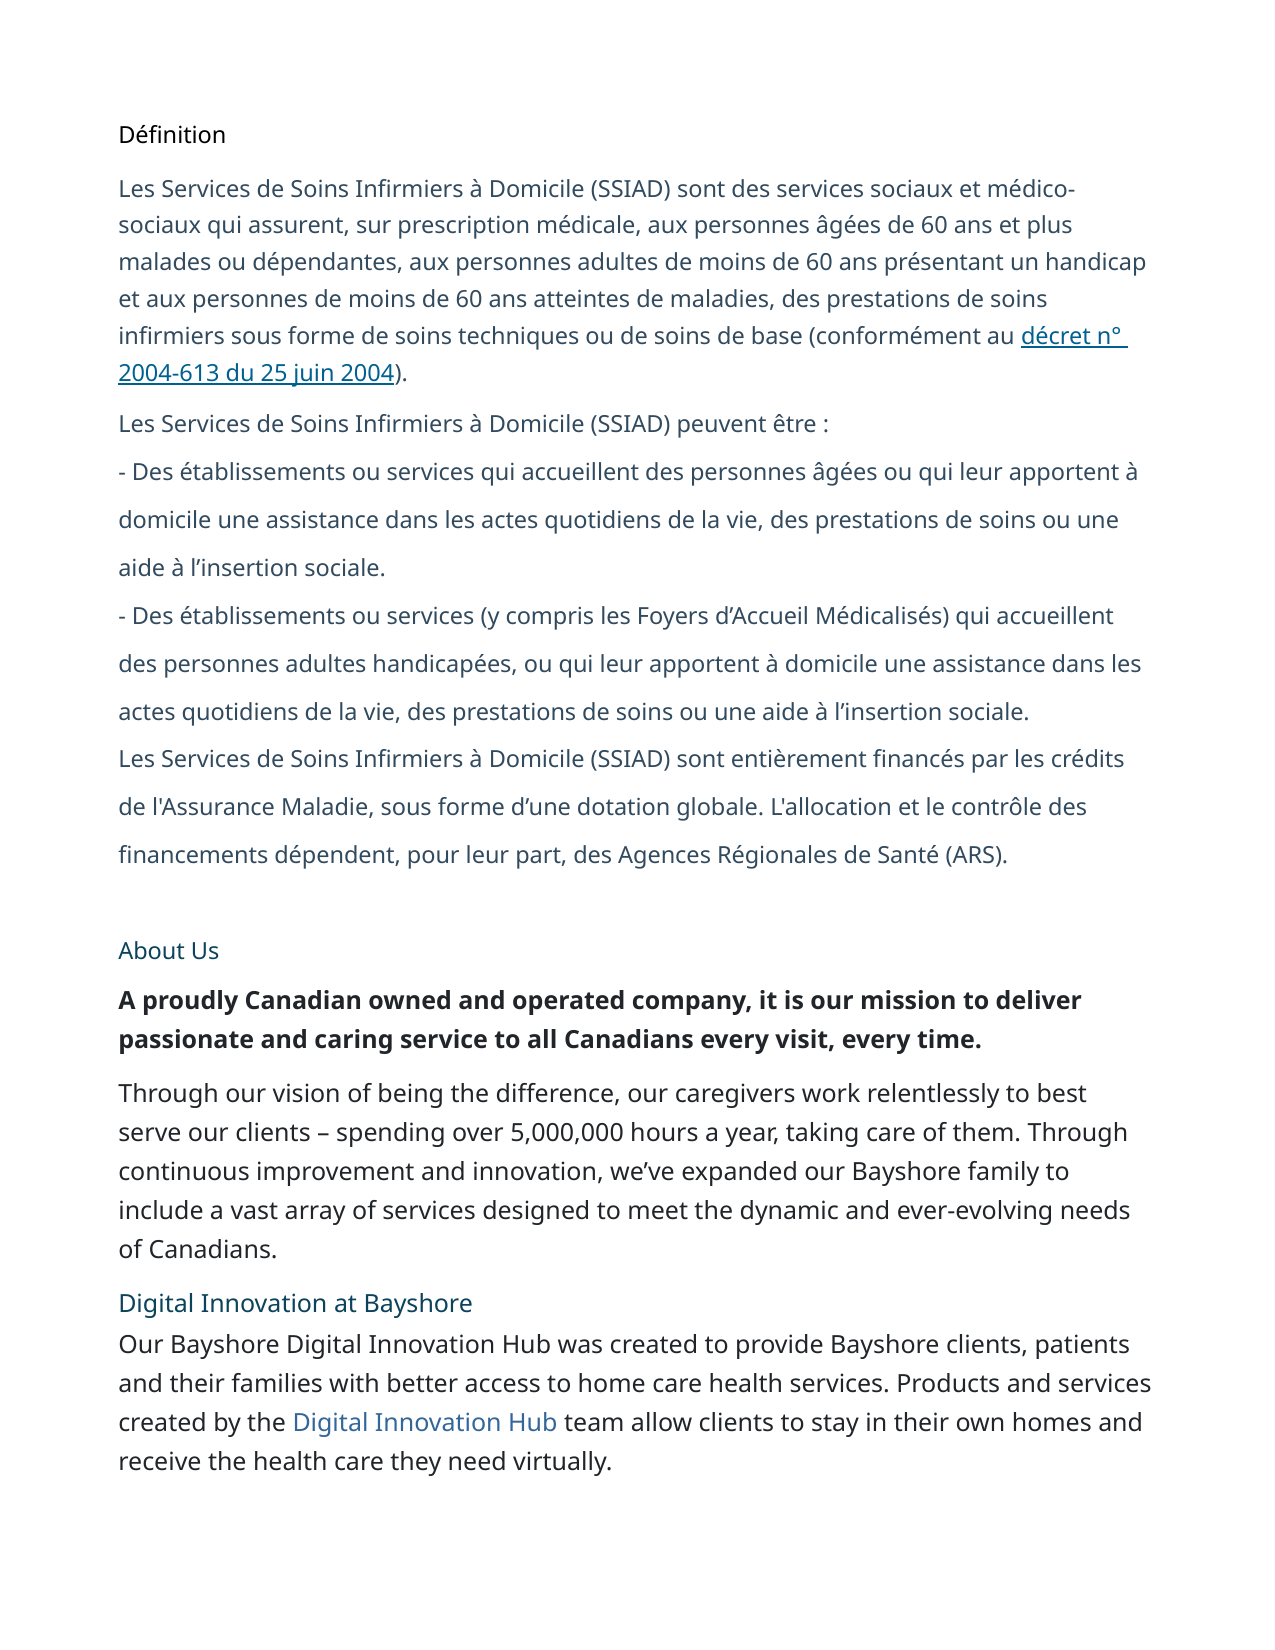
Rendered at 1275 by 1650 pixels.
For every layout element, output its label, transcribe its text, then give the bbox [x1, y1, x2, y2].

text Les Services de Soins Infirmiers à Domicile (SSIAD) peuvent être : [118, 407, 1157, 439]
text Through our vision of being the difference, our caregivers work relentlessly to best serve our clients – spending over 5,000,000 hours a year, taking care of them. Through continuous improvement and innovation, we’ve expanded our Bayshore family to include a vast array of services designed to meet the dynamic and ever-evolving needs of Canadians. [118, 1075, 1157, 1266]
text Our Bayshore Digital Innovation Hub was created to provide Bayshore clients, patients and their families with better access to home care health services. Products and services created by the Digital Innovation Hub team allow clients to stay in their own homes and receive the health care they need virtually. [118, 1326, 1157, 1478]
subtitle Digital Innovation at Bayshore [118, 1286, 1157, 1320]
text Les Services de Soins Infirmiers à Domicile (SSIAD) sont entièrement financés par les crédits de l'Assurance Maladie, sous forme d’une dotation globale. L'allocation et le contrôle des financements dépendent, pour leur part, des Agences Régionales de Santé (ARS). [118, 743, 1157, 871]
text Les Services de Soins Infirmiers à Domicile (SSIAD) sont des services sociaux et médico-sociaux qui assurent, sur prescription médicale, aux personnes âgées de 60 ans et plus malades ou dépendantes, aux personnes adultes de moins de 60 ans présentant un handicap et aux personnes de moins de 60 ans atteintes de maladies, des prestations de soins infirmiers sous forme de soins techniques ou de soins de base (conformément au décret n° 2004-613 du 25 juin 2004). [118, 172, 1157, 388]
subtitle About Us [118, 934, 1157, 966]
subtitle Définition [118, 118, 1157, 150]
text A proudly Canadian owned and operated company, it is our mission to deliver passionate and caring service to all Canadians every visit, every time. [118, 982, 1157, 1056]
text - Des établissements ou services qui accueillent des personnes âgées ou qui leur apportent à domicile une assistance dans les actes quotidiens de la vie, des prestations de soins ou une aide à l’insertion sociale. - Des établissements ou services (y compris les Foyers d’Accueil Médicalisés) qui accueillent des personnes adultes handicapées, ou qui leur apportent à domicile une assistance dans les actes quotidiens de la vie, des prestations de soins ou une aide à l’insertion sociale. [118, 455, 1157, 727]
